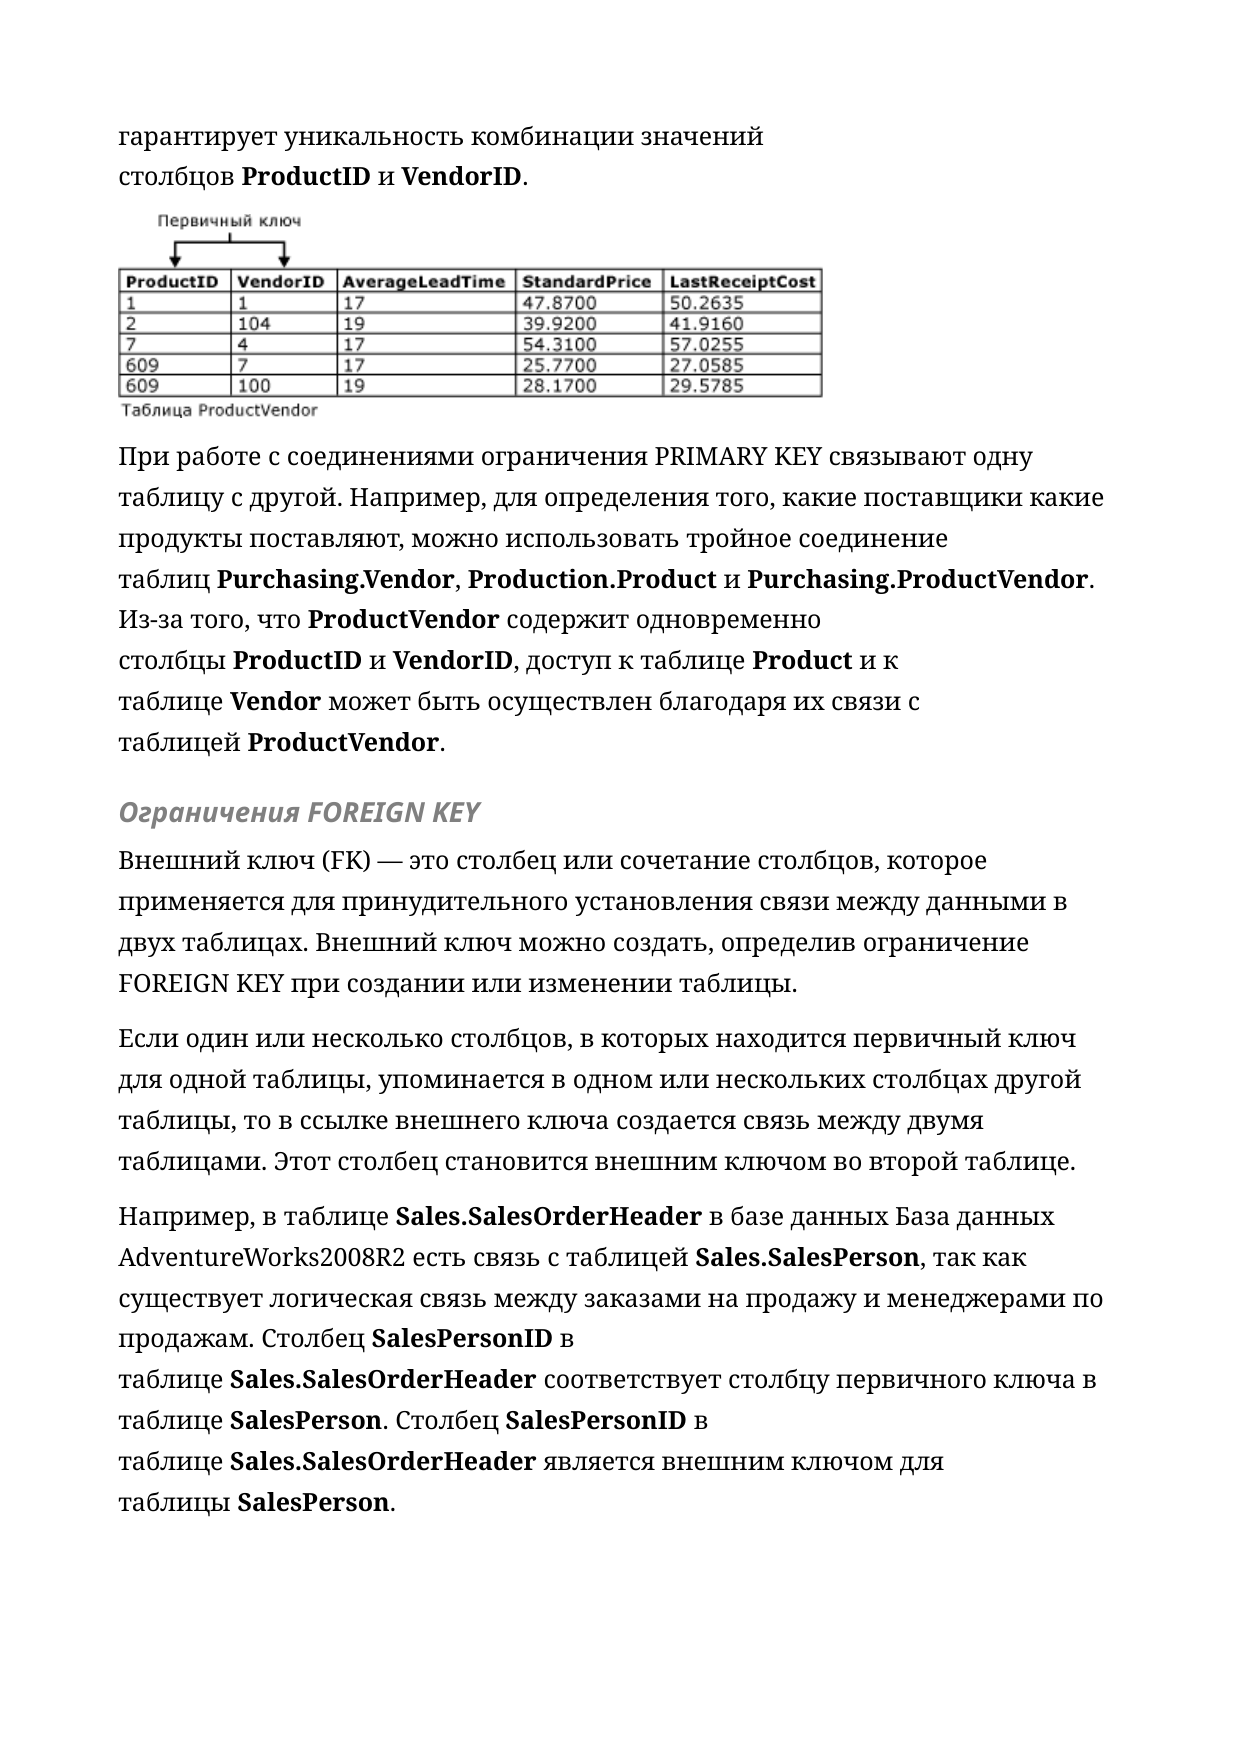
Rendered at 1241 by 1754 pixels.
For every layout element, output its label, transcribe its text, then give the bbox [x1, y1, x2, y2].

text Внешний ключ (FK) — это столбец или сочетание столбцов, которое применяется для принудительного установления связи между данными в двух таблицах. Внешний ключ можно создать, определив ограничение FOREIGN KEY при создании или изменении таблицы. [118, 843, 1122, 999]
text Например, в таблице Sales.SalesOrderHeader в базе данных База данных AdventureWorks2008R2 есть связь с таблицей Sales.SalesPerson, так как существует логическая связь между заказами на продажу и менеджерами по продажам. Столбец SalesPersonID в таблице Sales.SalesOrderHeader соответствует столбцу первичного ключа в таблице SalesPerson. Столбец SalesPersonID в таблице Sales.SalesOrderHeader является внешним ключом для таблицы SalesPerson. [118, 1199, 1122, 1518]
text Если один или несколько столбцов, в которых находится первичный ключ для одной таблицы, упоминается в одном или нескольких столбцах другой таблицы, то в ссылке внешнего ключа создается связь между двумя таблицами. Этот столбец становится внешним ключом во второй таблице. [118, 1021, 1122, 1177]
subtitle Ограничения FOREIGN KEY [118, 793, 1122, 830]
text гарантирует уникальность комбинации значений столбцов ProductID и VendorID. [118, 118, 1122, 193]
text При работе с соединениями ограничения PRIMARY KEY связывают одну таблицу с другой. Например, для определения того, какие поставщики какие продукты поставляют, можно использовать тройное соединение таблиц Purchasing.Vendor, Production.Product и Purchasing.ProductVendor. Из-за того, что ProductVendor содержит одновременно столбцы ProductID и VendorID, доступ к таблице Product и к таблице Vendor может быть осуществлен благодаря их связи с таблицей ProductVendor. [118, 439, 1122, 759]
picture [118, 214, 823, 418]
